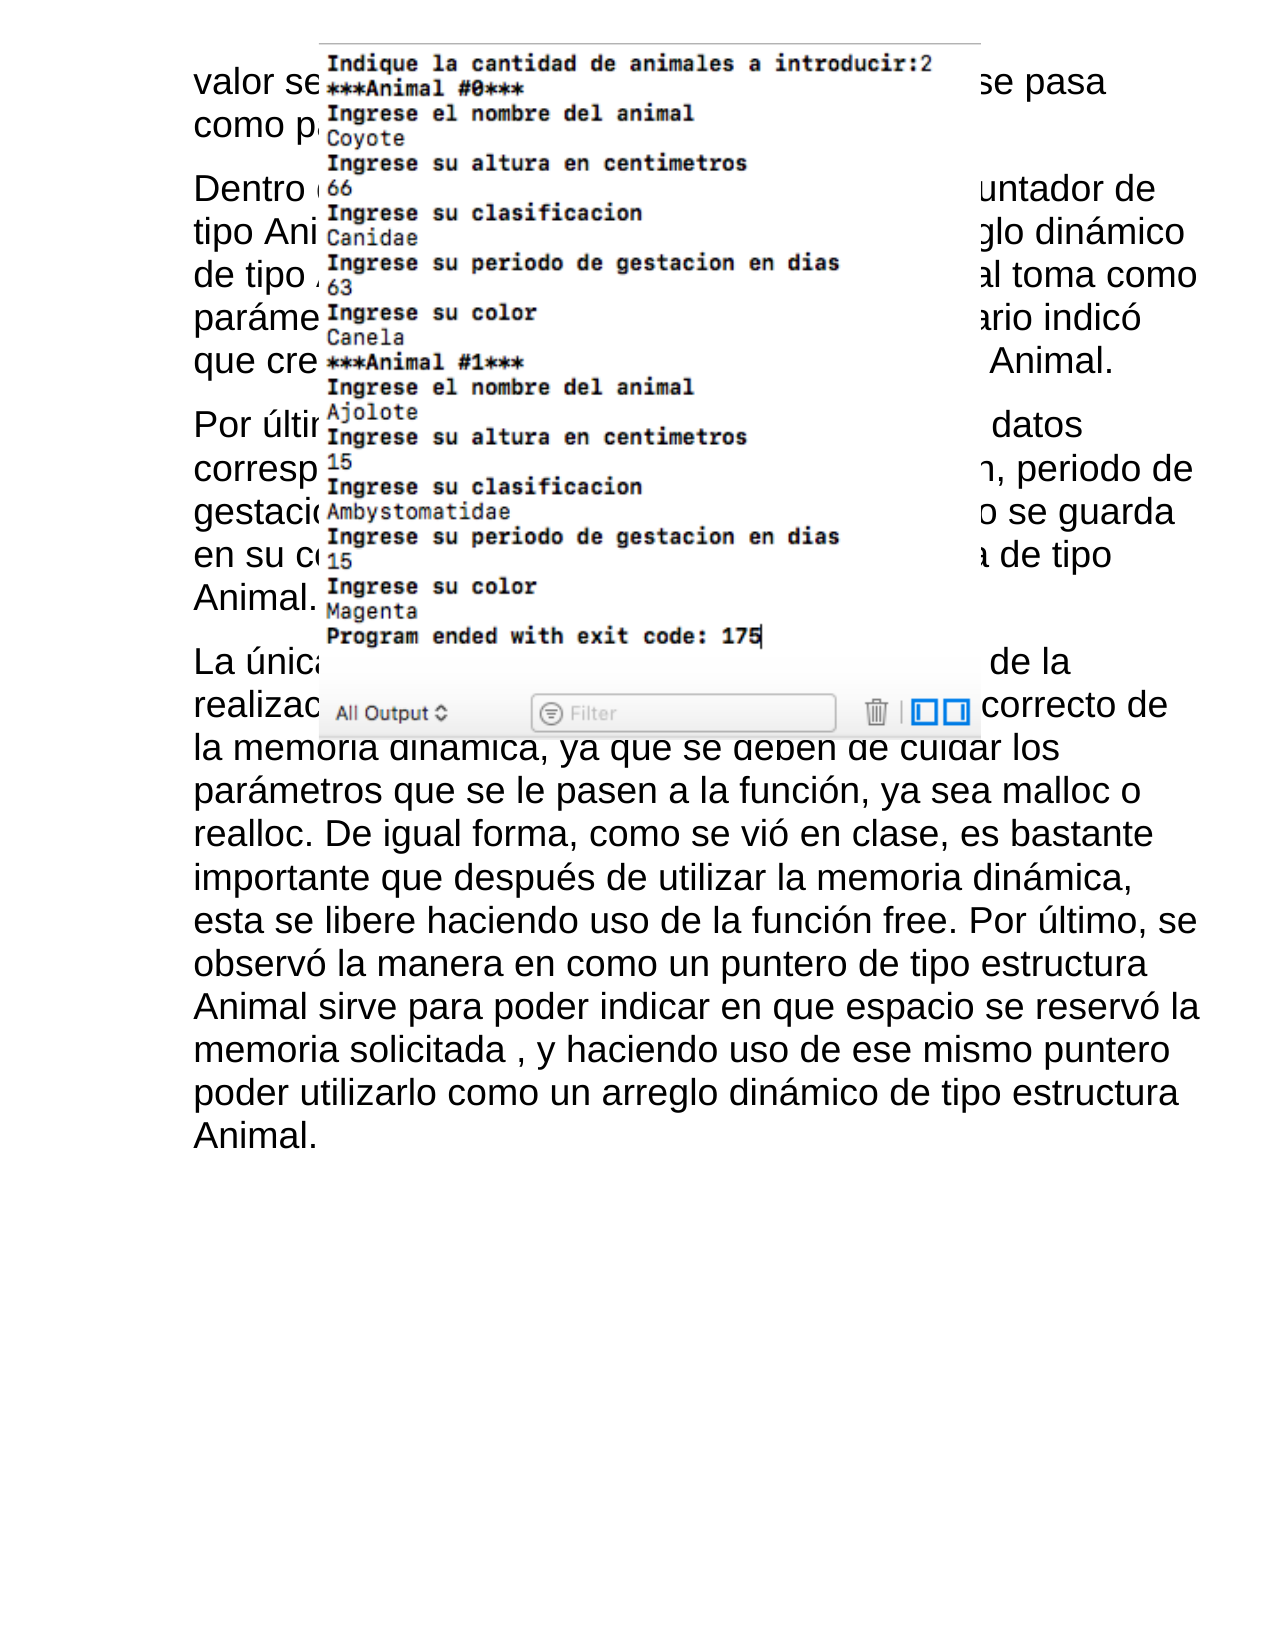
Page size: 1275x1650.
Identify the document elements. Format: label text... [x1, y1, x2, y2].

text Durante la ejecución del programa se le pregunta al usuario la cantidad de animales que quiere crear, dicho valor se guarda en una variable de tipo corta y se pasa como parámetro a la función crearAnimal. [981, 59, 1205, 145]
text Dentro de la función crearAnimal se crea un apuntador de tipo Animal, el cual se utiliza para crear un arreglo dinámico de tipo Animal mediante la función calloc, el cual toma como parámetros la cantidad de animales que el usuario indicó que creará y el tamaño que ocupa la estructura Animal. [981, 166, 1205, 382]
text Dentro de la función crearAnimal se crea un apuntador de tipo Animal, el cual se utiliza para crear un arreglo dinámico de tipo Animal mediante la función calloc, el cual toma como parámetros la cantidad de animales que el usuario indicó que creará y el tamaño que ocupa la estructura Animal. [193, 166, 318, 382]
text Por último, se le pide al usuario que ingrese los datos correspondientes al nombre, altura, clasificacion, periodo de gestación y color del animal, en donde cada uno se guarda en su correspondiente miembro de la estructura de tipo Animal. [193, 403, 318, 618]
text Por último, se le pide al usuario que ingrese los datos correspondientes al nombre, altura, clasificacion, periodo de gestación y color del animal, en donde cada uno se guarda en su correspondiente miembro de la estructura de tipo Animal. [981, 403, 1205, 618]
text La única dificultad que se encontró al momento de la realización del programa es el como hacer uso correcto de la memoria dinámica, ya que se deben de cuidar los parámetros que se le pasen a la función, ya sea malloc o realloc. De igual forma, como se vió en clase, es bastante importante que después de utilizar la memoria dinámica, esta se libere haciendo uso de la función free. Por último, se observó la manera en como un puntero de tipo estructura Animal sirve para poder indicar en que espacio se reservó la memoria solicitada , y haciendo uso de ese mismo puntero poder utilizarlo como un arreglo dinámico de tipo estructura Animal. [193, 639, 1205, 1157]
text Durante la ejecución del programa se le pregunta al usuario la cantidad de animales que quiere crear, dicho valor se guarda en una variable de tipo corta y se pasa como parámetro a la función crearAnimal. [193, 59, 318, 145]
